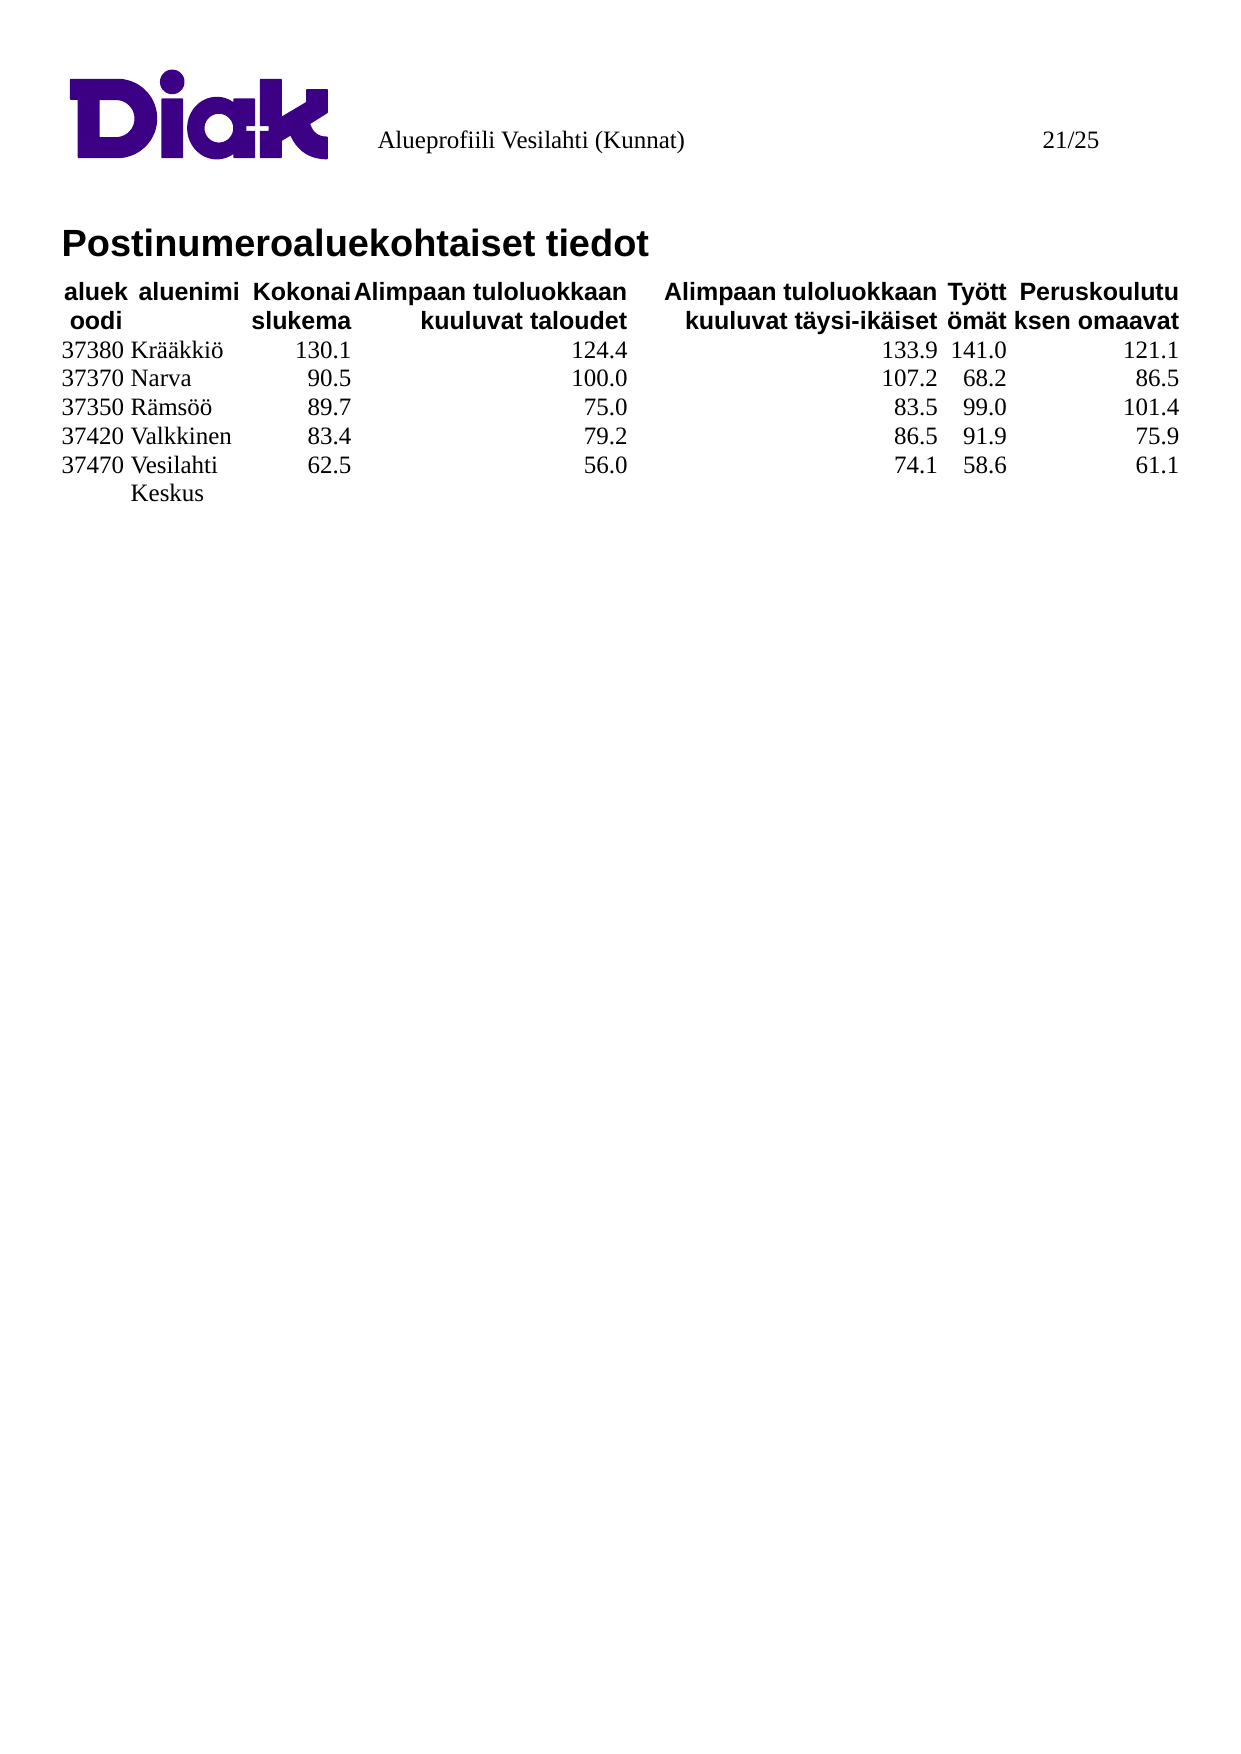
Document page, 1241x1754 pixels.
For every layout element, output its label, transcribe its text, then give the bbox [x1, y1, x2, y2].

table_cell 99.0 [938, 392, 1007, 421]
table_cell 121.1 [1007, 335, 1179, 363]
table_cell 91.9 [938, 421, 1007, 450]
table_header aluenimi [130, 277, 248, 335]
table_cell 86.5 [627, 421, 938, 450]
table_cell 90.5 [248, 364, 351, 392]
table_cell 37350 [61, 392, 130, 421]
table_cell 107.2 [627, 364, 938, 392]
table_cell 124.4 [351, 335, 627, 363]
table_header Kokonaislukema [248, 277, 351, 335]
table_cell 100.0 [351, 364, 627, 392]
table_cell 83.5 [627, 392, 938, 421]
table_cell 37420 [61, 421, 130, 450]
table_cell 75.0 [351, 392, 627, 421]
table_header Työttömät [938, 277, 1007, 335]
table_cell 101.4 [1007, 392, 1179, 421]
table_cell 79.2 [351, 421, 627, 450]
table_cell Krääkkiö [130, 335, 248, 363]
table_cell 86.5 [1007, 364, 1179, 392]
table_cell 89.7 [248, 392, 351, 421]
table_cell 37470 [61, 450, 130, 507]
table_cell 130.1 [248, 335, 351, 363]
table_cell Vesilahti Keskus [130, 450, 248, 507]
table_cell 68.2 [938, 364, 1007, 392]
table_header aluekoodi [61, 277, 130, 335]
table_cell 74.1 [627, 450, 938, 507]
table_cell 133.9 [627, 335, 938, 363]
table_cell 58.6 [938, 450, 1007, 507]
table_cell 37380 [61, 335, 130, 363]
table_cell 61.1 [1007, 450, 1179, 507]
table_header Peruskoulutuksen omaavat [1007, 277, 1179, 335]
table_cell 62.5 [248, 450, 351, 507]
subtitle Postinumeroaluekohtaiset tiedot [61, 221, 1179, 265]
table_cell 56.0 [351, 450, 627, 507]
table_cell 141.0 [938, 335, 1007, 363]
table_cell 83.4 [248, 421, 351, 450]
table_cell Valkkinen [130, 421, 248, 450]
table_cell Narva [130, 364, 248, 392]
table_header Alimpaan tuloluokkaan kuuluvat taloudet [351, 277, 627, 335]
table_cell Rämsöö [130, 392, 248, 421]
table_cell 75.9 [1007, 421, 1179, 450]
table_cell 37370 [61, 364, 130, 392]
table_header Alimpaan tuloluokkaan kuuluvat täysi-ikäiset [627, 277, 938, 335]
